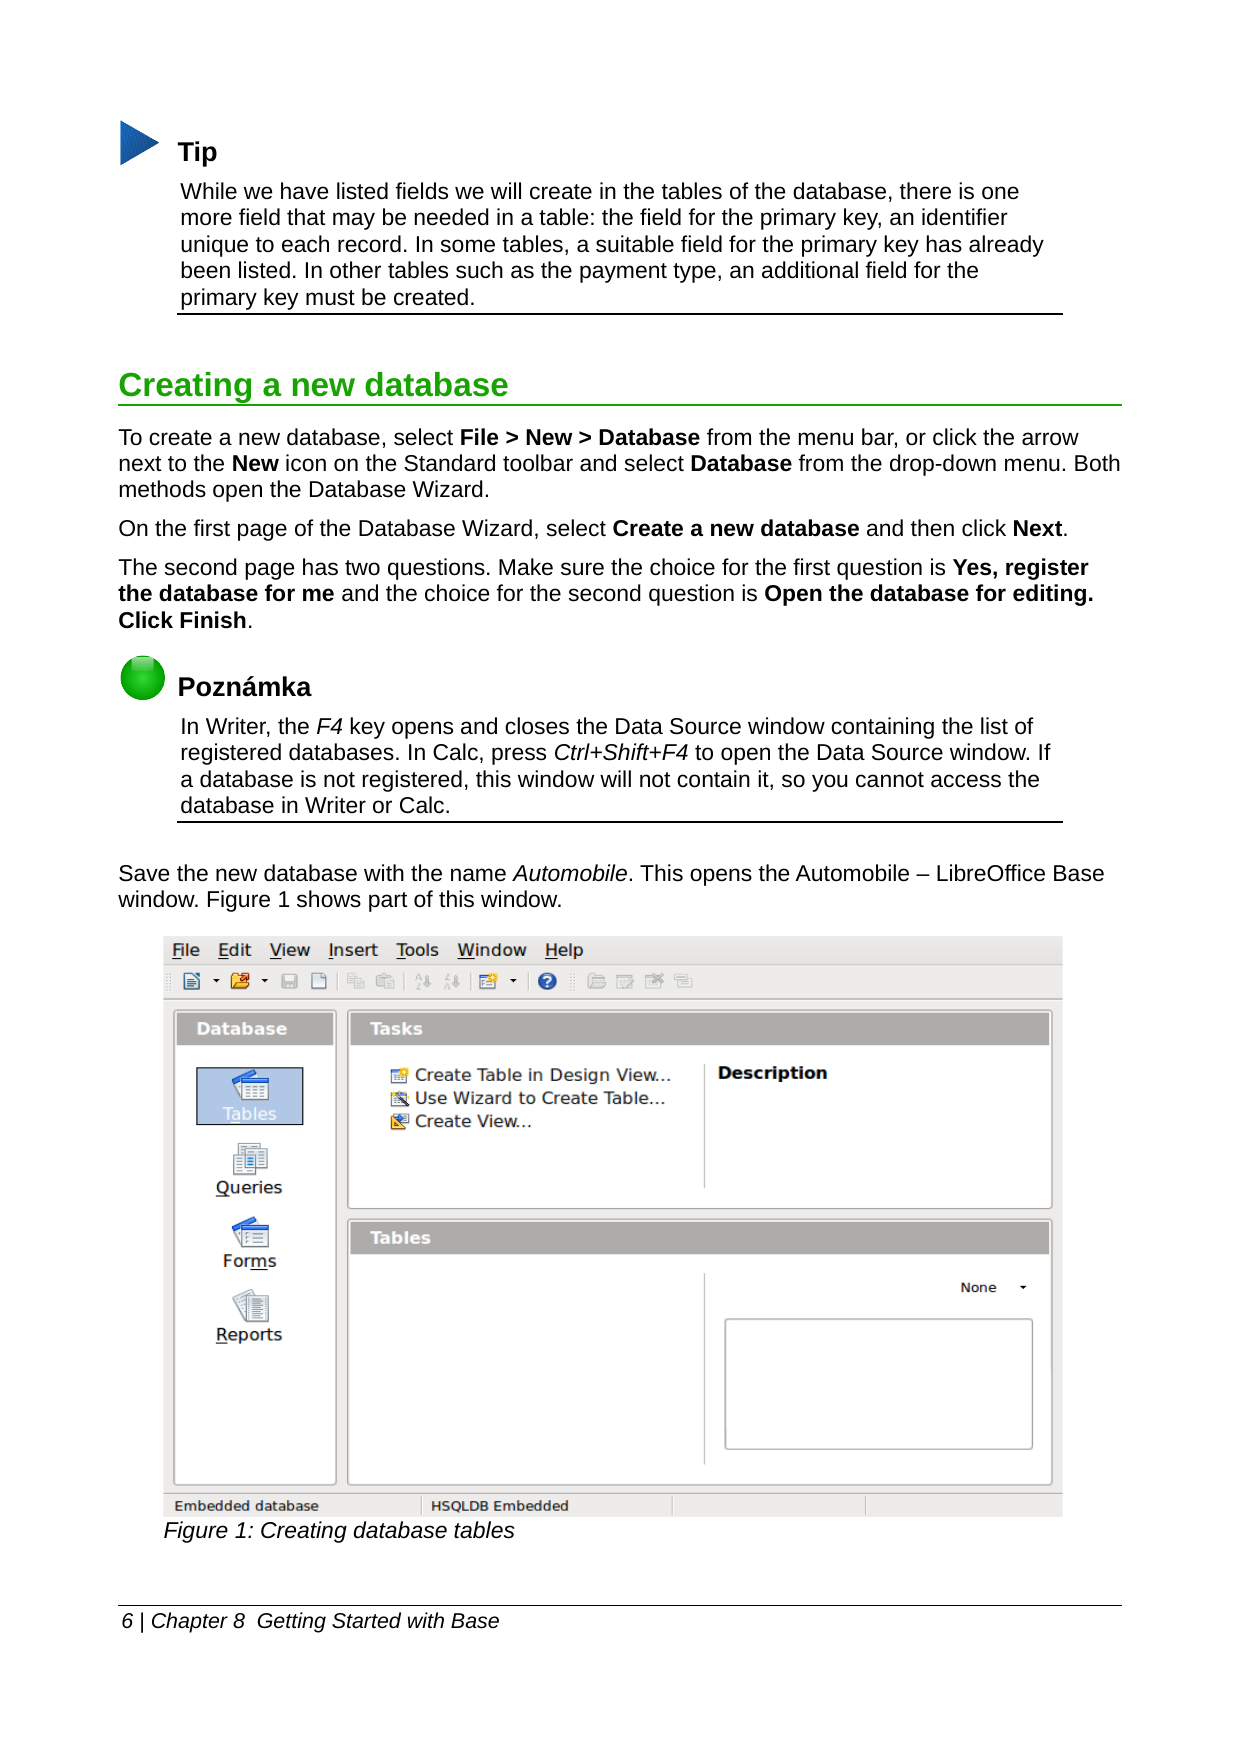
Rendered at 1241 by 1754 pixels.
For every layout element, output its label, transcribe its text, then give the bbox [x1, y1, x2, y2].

text While we have listed fields we will create in the tables of the database, there is one more field that may be needed in a table: the field for the primary key, an identifier unique to each record. In some tables, a suitable field for the primary key has already been listed. In other tables such as the payment type, an additional field for the primary key must be created. [177, 175, 1063, 313]
text On the first page of the Database Wizard, select Create a new database and then click Next. [118, 515, 1122, 542]
subtitle Poznámka [118, 653, 1122, 702]
subtitle Tip [118, 118, 1122, 167]
text Figure 1: Creating database tables [163, 1517, 1077, 1543]
text To create a new database, select File > New > Database from the menu bar, or click the arrow next to the New icon on the Standard toolbar and select Database from the drop-down menu. Both methods open the Database Wizard. [118, 424, 1122, 503]
subtitle Creating a new database [118, 365, 1122, 404]
text The second page has two questions. Make sure the choice for the first question is Yes, register the database for me and the choice for the second question is Open the database for editing. Click Finish. [118, 554, 1122, 633]
text Save the new database with the name Automobile. This opens the Automobile – LibreOffice Base window. Figure 1 shows part of this window. [118, 859, 1122, 912]
picture [163, 936, 1063, 1517]
text In Writer, the F4 key opens and closes the Data Source window containing the list of registered databases. In Calc, press Ctrl+Shift+F4 to open the Data Source window. If a database is not registered, this window will not contain it, so you cannot access the database in Writer or Calc. [177, 710, 1063, 821]
